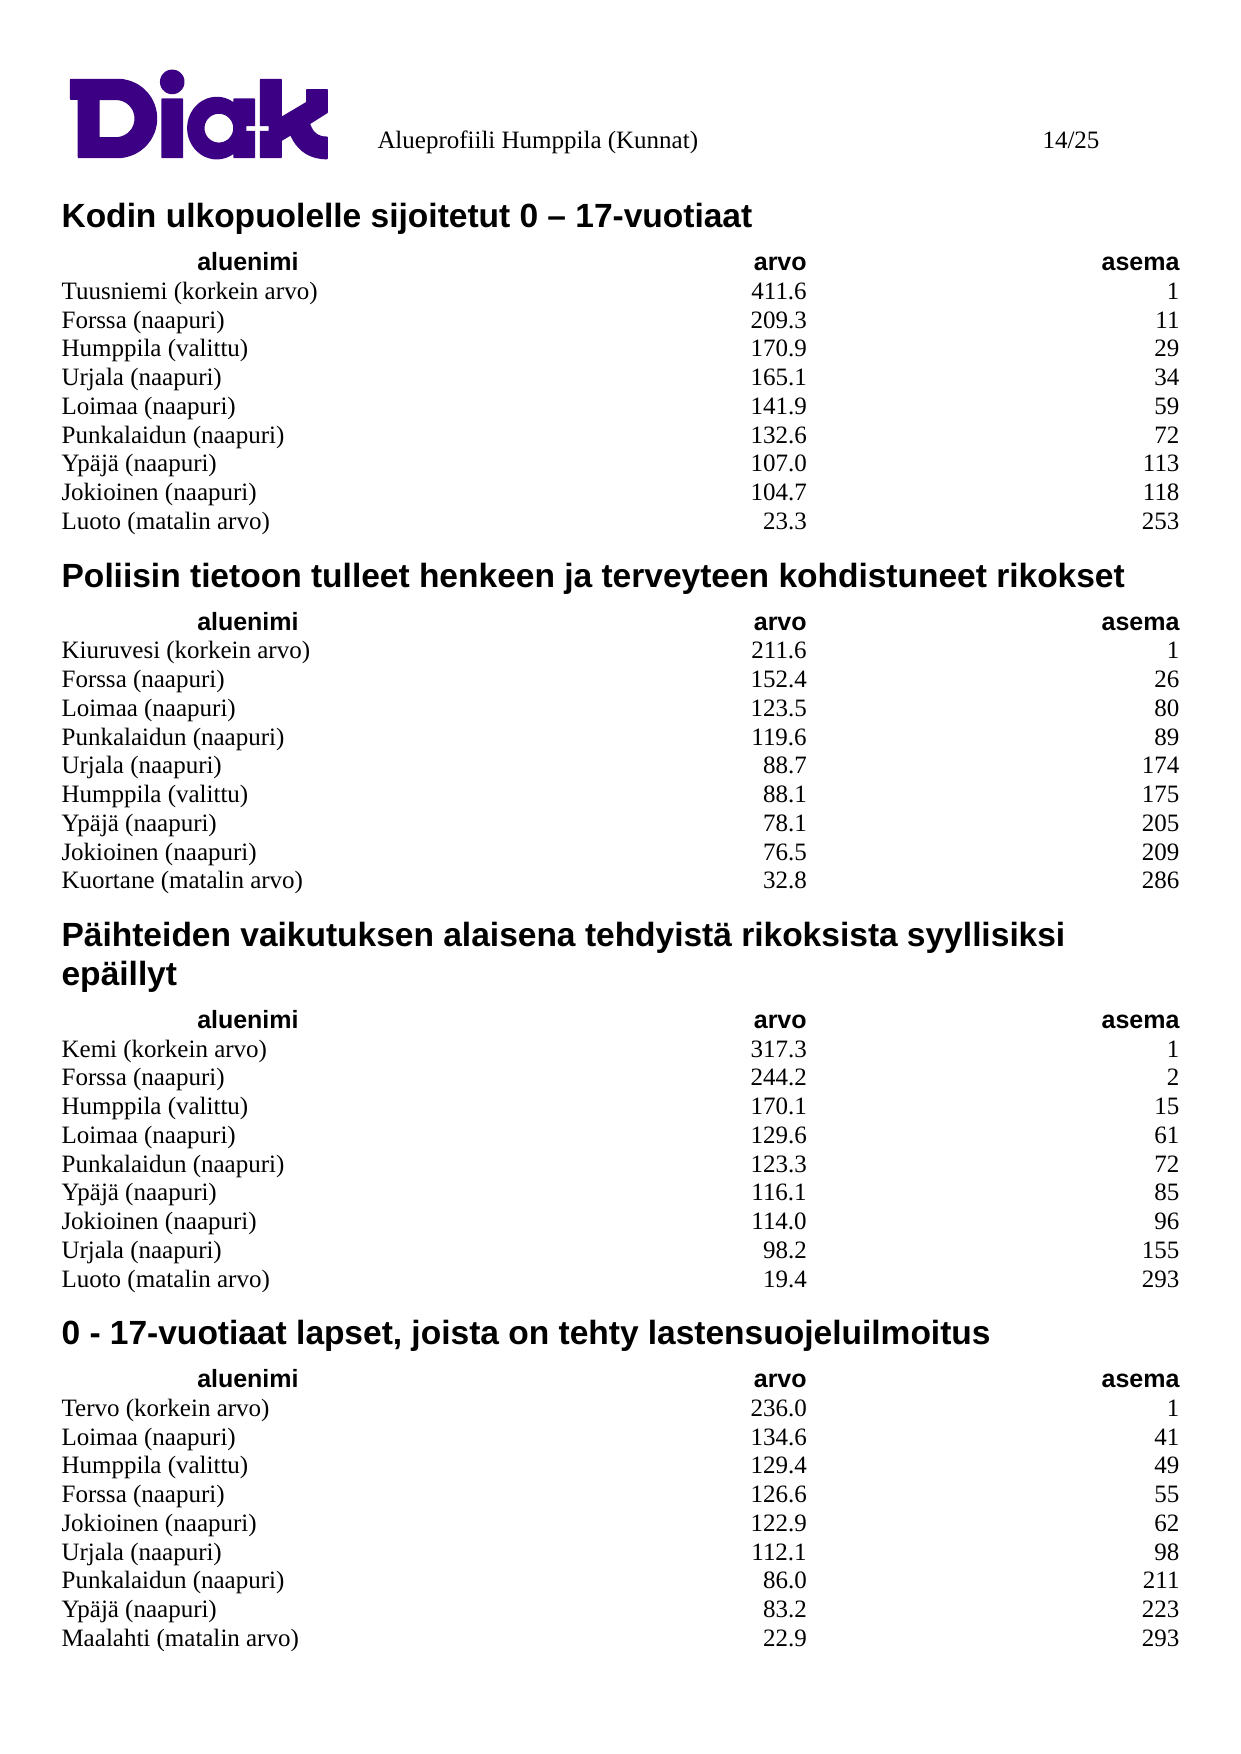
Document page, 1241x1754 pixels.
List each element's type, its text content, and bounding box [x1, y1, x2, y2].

table_cell Tervo (korkein arvo) [61, 1393, 434, 1422]
table_cell 209 [806, 837, 1179, 866]
table_cell 175 [806, 779, 1179, 808]
table_cell 72 [806, 420, 1179, 448]
table_cell 55 [806, 1479, 1179, 1508]
subtitle Poliisin tietoon tulleet henkeen ja terveyteen kohdistuneet rikokset [61, 556, 1179, 594]
table_cell 113 [806, 449, 1179, 477]
table_cell 134.6 [434, 1422, 806, 1451]
table_cell 41 [806, 1422, 1179, 1451]
table_cell 112.1 [434, 1537, 806, 1566]
table_header asema [806, 247, 1179, 276]
table_cell Urjala (naapuri) [61, 751, 434, 779]
table_cell 34 [806, 362, 1179, 391]
table_cell 116.1 [434, 1178, 806, 1206]
table_header arvo [434, 1364, 806, 1393]
table_cell Tuusniemi (korkein arvo) [61, 276, 434, 305]
table_cell Urjala (naapuri) [61, 362, 434, 391]
table_cell Punkalaidun (naapuri) [61, 1149, 434, 1177]
subtitle Kodin ulkopuolelle sijoitetut 0 – 17-vuotiaat [61, 196, 1179, 235]
table_cell Humppila (valittu) [61, 334, 434, 362]
table_cell Punkalaidun (naapuri) [61, 420, 434, 448]
table_cell Humppila (valittu) [61, 1091, 434, 1120]
table_cell 1 [806, 636, 1179, 664]
table_cell 152.4 [434, 664, 806, 693]
table_cell 76.5 [434, 837, 806, 866]
table_cell 49 [806, 1451, 1179, 1479]
table_cell 83.2 [434, 1594, 806, 1623]
table_cell 286 [806, 866, 1179, 894]
table_cell 141.9 [434, 391, 806, 420]
table_cell 1 [806, 1393, 1179, 1422]
table_cell 1 [806, 1034, 1179, 1062]
table_cell 129.6 [434, 1120, 806, 1149]
table_cell Forssa (naapuri) [61, 1479, 434, 1508]
table_cell 129.4 [434, 1451, 806, 1479]
table_cell 88.7 [434, 751, 806, 779]
table_cell 132.6 [434, 420, 806, 448]
table_cell 59 [806, 391, 1179, 420]
table_cell 80 [806, 693, 1179, 722]
table_cell Loimaa (naapuri) [61, 693, 434, 722]
table_cell 155 [806, 1235, 1179, 1264]
table_header asema [806, 607, 1179, 636]
table_cell Jokioinen (naapuri) [61, 1206, 434, 1235]
table_cell Ypäjä (naapuri) [61, 1178, 434, 1206]
table_cell 32.8 [434, 866, 806, 894]
table_cell 1 [806, 276, 1179, 305]
table_cell Punkalaidun (naapuri) [61, 1566, 434, 1594]
table_cell 411.6 [434, 276, 806, 305]
table_header arvo [434, 1005, 806, 1034]
table_cell 86.0 [434, 1566, 806, 1594]
table_header aluenimi [61, 1364, 434, 1393]
table_cell 98 [806, 1537, 1179, 1566]
table_cell Urjala (naapuri) [61, 1537, 434, 1566]
subtitle 0 - 17-vuotiaat lapset, joista on tehty lastensuojeluilmoitus [61, 1313, 1179, 1352]
table_cell 170.1 [434, 1091, 806, 1120]
table_cell Loimaa (naapuri) [61, 391, 434, 420]
table_cell 170.9 [434, 334, 806, 362]
table_cell 98.2 [434, 1235, 806, 1264]
table_cell 2 [806, 1063, 1179, 1091]
table_cell 122.9 [434, 1508, 806, 1537]
table_cell 23.3 [434, 506, 806, 535]
table_cell Ypäjä (naapuri) [61, 1594, 434, 1623]
table_cell 88.1 [434, 779, 806, 808]
table_cell 174 [806, 751, 1179, 779]
table_cell 114.0 [434, 1206, 806, 1235]
table_cell Loimaa (naapuri) [61, 1120, 434, 1149]
table_cell 317.3 [434, 1034, 806, 1062]
table_header asema [806, 1005, 1179, 1034]
table_cell 104.7 [434, 477, 806, 506]
table_cell 293 [806, 1264, 1179, 1292]
table_header arvo [434, 607, 806, 636]
table_cell Kemi (korkein arvo) [61, 1034, 434, 1062]
table_cell 126.6 [434, 1479, 806, 1508]
table_cell 96 [806, 1206, 1179, 1235]
table_header aluenimi [61, 247, 434, 276]
table_header asema [806, 1364, 1179, 1393]
subtitle Päihteiden vaikutuksen alaisena tehdyistä rikoksista syyllisiksi epäillyt [61, 915, 1179, 992]
table_cell 244.2 [434, 1063, 806, 1091]
table_cell Urjala (naapuri) [61, 1235, 434, 1264]
table_cell Kiuruvesi (korkein arvo) [61, 636, 434, 664]
table_cell Forssa (naapuri) [61, 664, 434, 693]
table_cell 236.0 [434, 1393, 806, 1422]
table_cell 293 [806, 1623, 1179, 1652]
table_cell Forssa (naapuri) [61, 1063, 434, 1091]
table_cell 119.6 [434, 722, 806, 751]
table_cell Humppila (valittu) [61, 779, 434, 808]
table_cell Ypäjä (naapuri) [61, 449, 434, 477]
table_cell 209.3 [434, 305, 806, 333]
table_cell 19.4 [434, 1264, 806, 1292]
table_cell 118 [806, 477, 1179, 506]
table_cell 78.1 [434, 808, 806, 837]
table_cell Jokioinen (naapuri) [61, 837, 434, 866]
table_header arvo [434, 247, 806, 276]
table_header aluenimi [61, 1005, 434, 1034]
table_cell Jokioinen (naapuri) [61, 477, 434, 506]
table_cell 205 [806, 808, 1179, 837]
table_cell 165.1 [434, 362, 806, 391]
table_cell 123.5 [434, 693, 806, 722]
table_cell 11 [806, 305, 1179, 333]
table_cell 211 [806, 1566, 1179, 1594]
table_cell 29 [806, 334, 1179, 362]
table_cell Jokioinen (naapuri) [61, 1508, 434, 1537]
table_cell 62 [806, 1508, 1179, 1537]
table_cell Forssa (naapuri) [61, 305, 434, 333]
table_cell Humppila (valittu) [61, 1451, 434, 1479]
table_cell Maalahti (matalin arvo) [61, 1623, 434, 1652]
table_cell Ypäjä (naapuri) [61, 808, 434, 837]
table_cell 61 [806, 1120, 1179, 1149]
table_cell 85 [806, 1178, 1179, 1206]
table_cell 211.6 [434, 636, 806, 664]
table_cell Luoto (matalin arvo) [61, 506, 434, 535]
table_cell Punkalaidun (naapuri) [61, 722, 434, 751]
table_cell Kuortane (matalin arvo) [61, 866, 434, 894]
table_cell 223 [806, 1594, 1179, 1623]
table_cell Loimaa (naapuri) [61, 1422, 434, 1451]
table_cell 72 [806, 1149, 1179, 1177]
table_cell 22.9 [434, 1623, 806, 1652]
table_cell 89 [806, 722, 1179, 751]
table_cell 253 [806, 506, 1179, 535]
table_cell 26 [806, 664, 1179, 693]
table_cell 107.0 [434, 449, 806, 477]
table_cell 123.3 [434, 1149, 806, 1177]
table_cell 15 [806, 1091, 1179, 1120]
table_header aluenimi [61, 607, 434, 636]
table_cell Luoto (matalin arvo) [61, 1264, 434, 1292]
